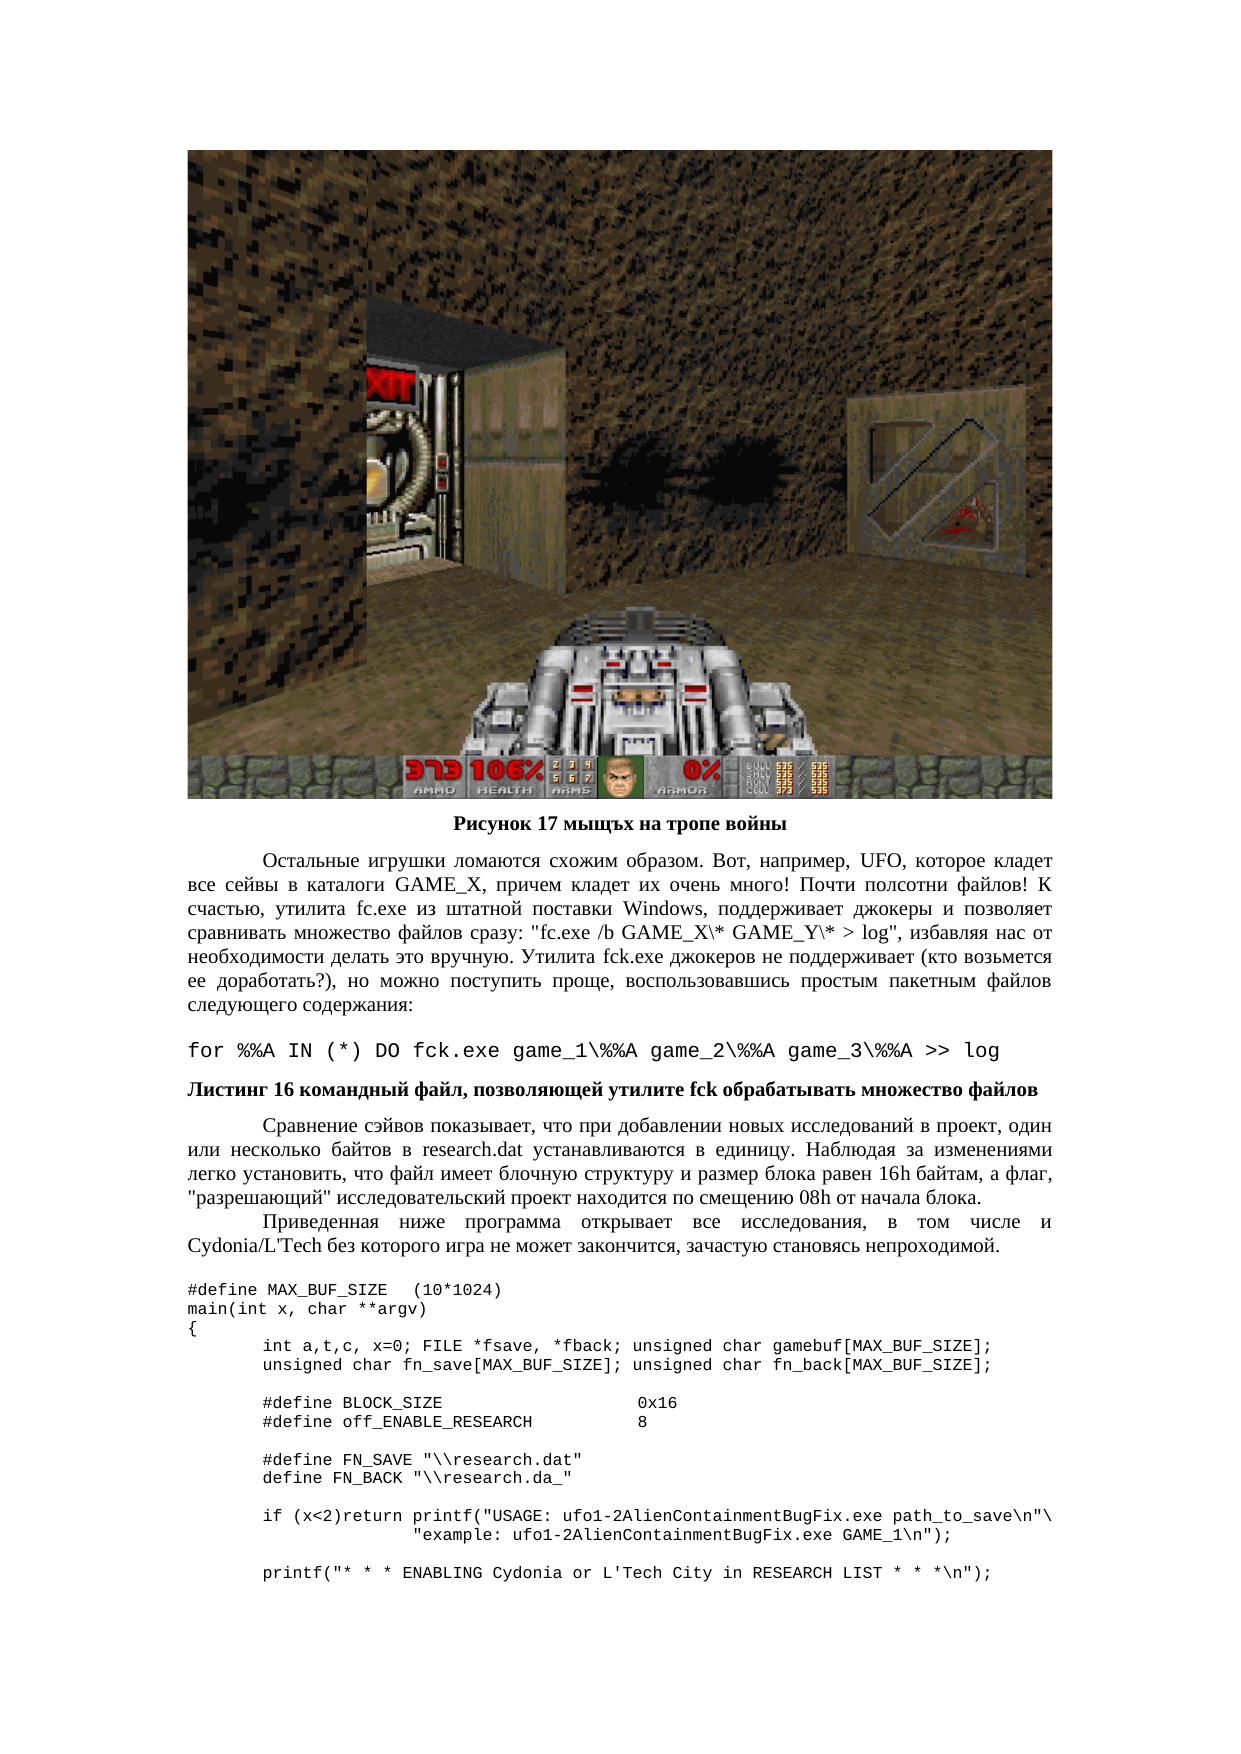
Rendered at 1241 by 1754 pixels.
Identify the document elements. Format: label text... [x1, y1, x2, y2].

text printf("* * * ENABLING Cydonia or L'Tech City in RESEARCH LIST * * *\n"); [187, 1564, 1053, 1583]
text Рисунок 17 мыщъх на тропе войны [187, 811, 1053, 835]
text "example: ufo1-2AlienContainmentBugFix.exe GAME_1\n"); [187, 1527, 1053, 1545]
text for %%A IN (*) DO fck.exe game_1\%%A game_2\%%A game_3\%%A >> log [187, 1040, 1053, 1064]
text Сравнение сэйвов показывает, что при добавлении новых исследований в проект, один или несколько байтов в research.dat устанавливаются в единицу. Наблюдая за изменениями легко установить, что файл имеет блочную структуру и размер блока равен 16h байтам, а флаг, "разрешающий" исследовательский проект находится по смещению 08h от начала блока. [187, 1113, 1053, 1209]
text Листинг 16 командный файл, позволяющей утилите fck обрабатывать множество файлов [187, 1076, 1053, 1101]
text Остальные игрушки ломаются схожим образом. Вот, например, UFO, которое кладет все сейвы в каталоги GAME_X, причем кладет их очень много! Почти полсотни файлов! К счастью, утилита fc.exe из штатной поставки Windows, поддерживает джокеры и позволяет сравнивать множество файлов сразу: "fc.exe /b GAME_X\* GAME_Y\* > log", избавляя нас от необходимости делать это вручную. Утилита fck.exe джокеров не поддерживает (кто возьмется ее доработать?), но можно поступить проще, воспользовавшись простым пакетным файлов следующего содержания: [187, 848, 1053, 1016]
text #define MAX_BUF_SIZE (10*1024) [187, 1281, 1053, 1300]
text int a,t,c, x=0; FILE *fsave, *fback; unsigned char gamebuf[MAX_BUF_SIZE]; [187, 1338, 1053, 1357]
picture [187, 150, 1053, 799]
text Приведенная ниже программа открывает все исследования, в том числе и Cydonia/L'Tech без которого игра не может закончится, зачастую становясь непроходимой. [187, 1209, 1053, 1257]
text #define FN_SAVE "\\research.dat" [187, 1451, 1053, 1470]
text { [187, 1319, 1053, 1338]
text #define BLOCK_SIZE 0x16 [187, 1394, 1053, 1413]
text main(int x, char **argv) [187, 1300, 1053, 1319]
text define FN_BACK "\\research.da_" [187, 1470, 1053, 1489]
text unsigned char fn_save[MAX_BUF_SIZE]; unsigned char fn_back[MAX_BUF_SIZE]; [187, 1357, 1053, 1376]
text #define off_ENABLE_RESEARCH 8 [187, 1413, 1053, 1432]
text if (x<2)return printf("USAGE: ufo1-2AlienContainmentBugFix.exe path_to_save\n"\ [187, 1508, 1053, 1527]
